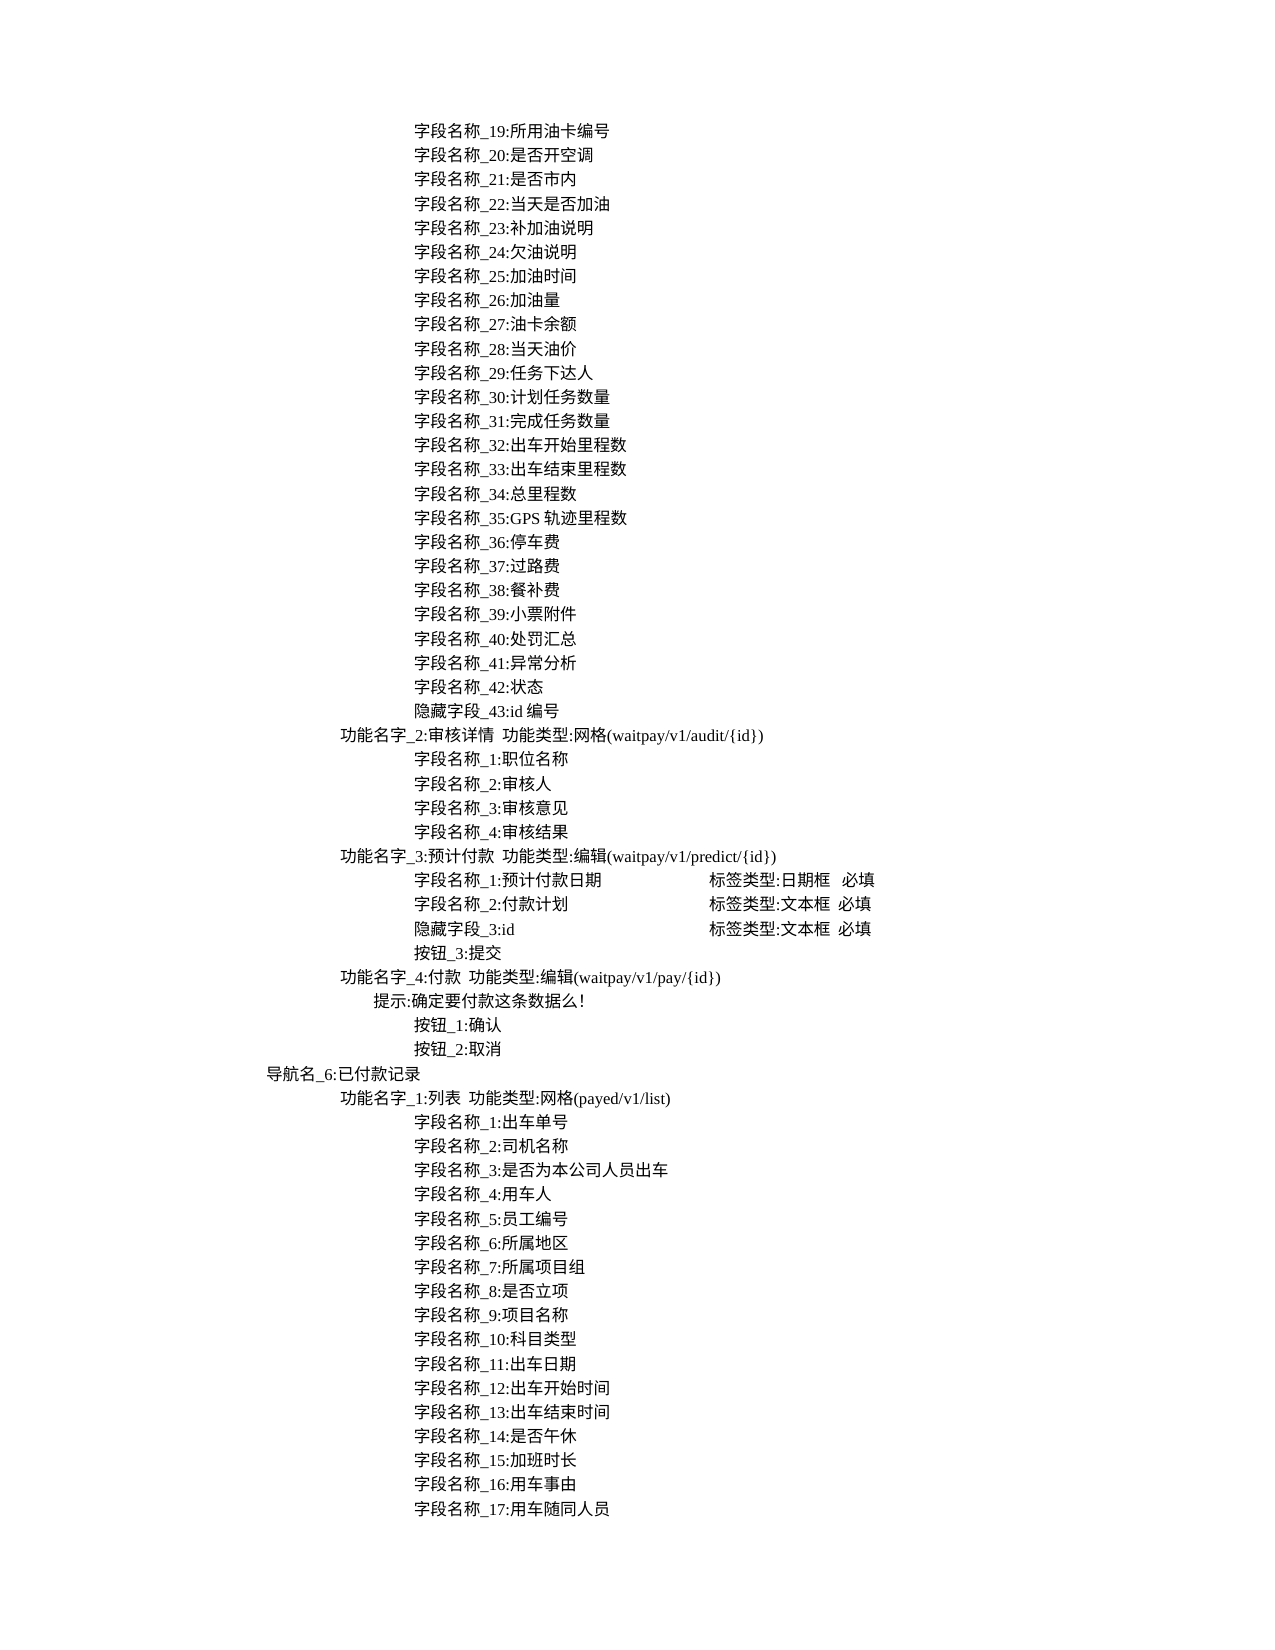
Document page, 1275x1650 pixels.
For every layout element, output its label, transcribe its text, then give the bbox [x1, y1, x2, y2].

text 字段名称_2:审核人 [118, 771, 1157, 795]
text 字段名称_2:付款计划 标签类型:文本框 必填 [118, 891, 1157, 916]
text 字段名称_7:所属项目组 [118, 1254, 1157, 1278]
text 字段名称_33:出车结束里程数 [118, 456, 1157, 481]
text 隐藏字段_3:id 标签类型:文本框 必填 [118, 916, 1157, 940]
text 字段名称_26:加油量 [118, 287, 1157, 311]
text 字段名称_34:总里程数 [118, 481, 1157, 505]
text 字段名称_20:是否开空调 [118, 142, 1157, 166]
text 字段名称_9:项目名称 [118, 1302, 1157, 1326]
text 按钮_3:提交 [118, 940, 1157, 964]
text 功能名字_1:列表 功能类型:网格(payed/v1/list) [118, 1085, 1157, 1109]
text 字段名称_14:是否午休 [118, 1423, 1157, 1447]
text 字段名称_27:油卡余额 [118, 311, 1157, 336]
text 功能名字_2:审核详情 功能类型:网格(waitpay/v1/audit/{id}) [118, 722, 1157, 746]
text 功能名字_4:付款 功能类型:编辑(waitpay/v1/pay/{id}) [118, 964, 1157, 988]
text 字段名称_15:加班时长 [118, 1447, 1157, 1471]
text 字段名称_31:完成任务数量 [118, 408, 1157, 432]
text 导航名_6:已付款记录 [118, 1061, 1157, 1085]
text 字段名称_37:过路费 [118, 553, 1157, 577]
text 字段名称_28:当天油价 [118, 336, 1157, 360]
text 字段名称_17:用车随同人员 [118, 1496, 1157, 1520]
text 字段名称_29:任务下达人 [118, 360, 1157, 384]
text 字段名称_3:审核意见 [118, 795, 1157, 819]
text 字段名称_1:预计付款日期 标签类型:日期框 必填 [118, 867, 1157, 891]
text 字段名称_3:是否为本公司人员出车 [118, 1157, 1157, 1181]
text 字段名称_6:所属地区 [118, 1230, 1157, 1254]
text 字段名称_16:用车事由 [118, 1471, 1157, 1496]
text 字段名称_38:餐补费 [118, 577, 1157, 601]
text 提示:确定要付款这条数据么！ [118, 988, 1157, 1012]
text 功能名字_3:预计付款 功能类型:编辑(waitpay/v1/predict/{id}) [118, 843, 1157, 867]
text 字段名称_13:出车结束时间 [118, 1399, 1157, 1423]
text 隐藏字段_43:id编号 [118, 698, 1157, 722]
text 字段名称_25:加油时间 [118, 263, 1157, 287]
text 字段名称_19:所用油卡编号 [118, 118, 1157, 142]
text 字段名称_21:是否市内 [118, 166, 1157, 191]
text 字段名称_39:小票附件 [118, 601, 1157, 626]
text 字段名称_10:科目类型 [118, 1326, 1157, 1351]
text 字段名称_35:GPS轨迹里程数 [118, 505, 1157, 529]
text 按钮_1:确认 [118, 1012, 1157, 1036]
text 字段名称_1:出车单号 [118, 1109, 1157, 1133]
text 字段名称_30:计划任务数量 [118, 384, 1157, 408]
text 字段名称_40:处罚汇总 [118, 626, 1157, 650]
text 字段名称_2:司机名称 [118, 1133, 1157, 1157]
text 字段名称_8:是否立项 [118, 1278, 1157, 1302]
text 字段名称_32:出车开始里程数 [118, 432, 1157, 456]
text 字段名称_4:用车人 [118, 1181, 1157, 1206]
text 字段名称_36:停车费 [118, 529, 1157, 553]
text 字段名称_5:员工编号 [118, 1206, 1157, 1230]
text 字段名称_23:补加油说明 [118, 215, 1157, 239]
text 字段名称_42:状态 [118, 674, 1157, 698]
text 字段名称_24:欠油说明 [118, 239, 1157, 263]
text 字段名称_1:职位名称 [118, 746, 1157, 771]
text 字段名称_11:出车日期 [118, 1351, 1157, 1375]
text 字段名称_22:当天是否加油 [118, 191, 1157, 215]
text 字段名称_41:异常分析 [118, 650, 1157, 674]
text 按钮_2:取消 [118, 1036, 1157, 1061]
text 字段名称_4:审核结果 [118, 819, 1157, 843]
text 字段名称_12:出车开始时间 [118, 1375, 1157, 1399]
